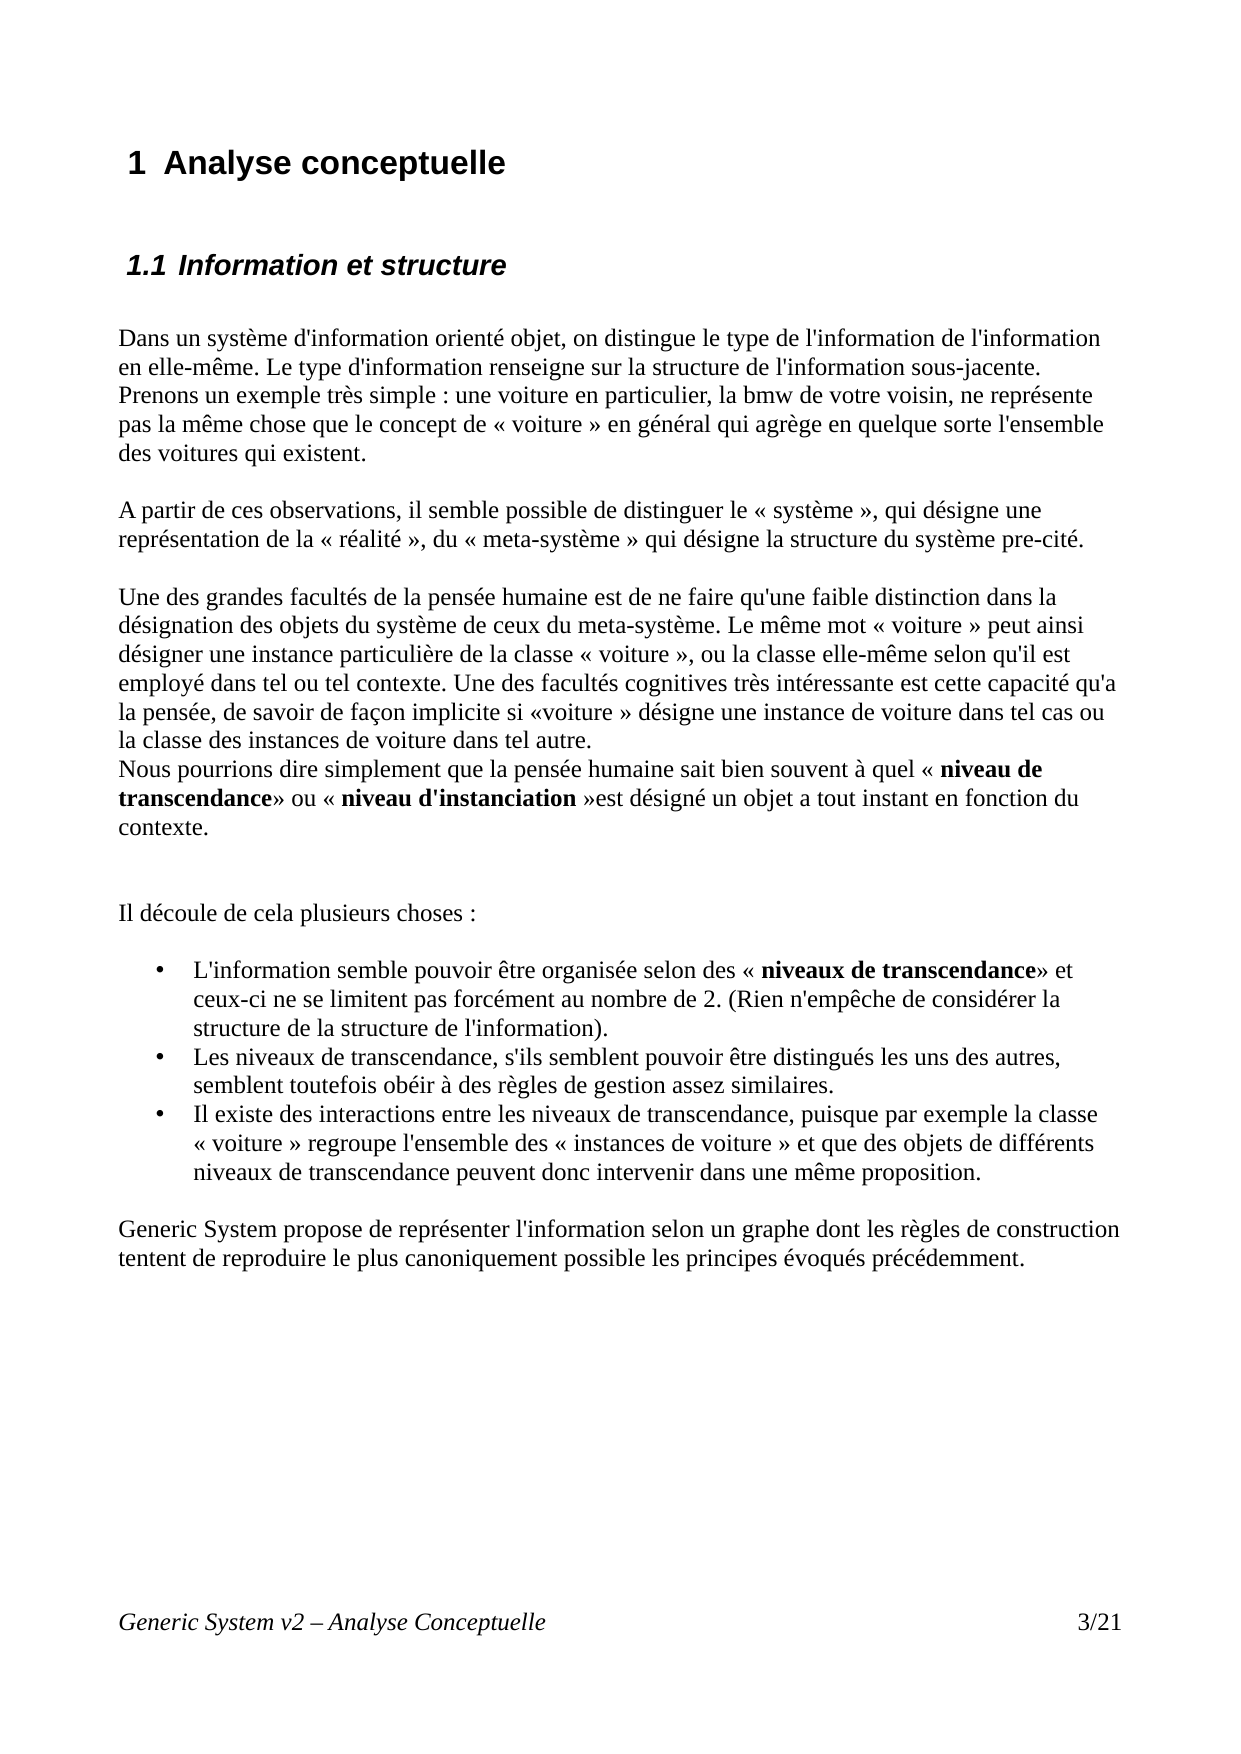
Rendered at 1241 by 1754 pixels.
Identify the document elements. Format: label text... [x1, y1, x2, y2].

subtitle Information et structure [118, 248, 1122, 282]
text Nous pourrions dire simplement que la pensée humaine sait bien souvent à quel « niveau de transcendance» ou « niveau d'instanciation »est désigné un objet a tout instant en fonction du contexte. [118, 754, 1122, 840]
text Il découle de cela plusieurs choses : [118, 898, 1122, 927]
text Prenons un exemple très simple : une voiture en particulier, la bmw de votre voisin, ne représente pas la même chose que le concept de « voiture » en général qui agrège en quelque sorte l'ensemble des voitures qui existent. [118, 380, 1122, 467]
subtitle Analyse conceptuelle [118, 143, 1122, 182]
text Dans un système d'information orienté objet, on distingue le type de l'information de l'information en elle-même. Le type d'information renseigne sur la structure de l'information sous-jacente. [118, 323, 1122, 380]
text Generic System propose de représenter l'information selon un graphe dont les règles de construction tentent de reproduire le plus canoniquement possible les principes évoqués précédemment. [118, 1214, 1122, 1272]
text Une des grandes facultés de la pensée humaine est de ne faire qu'une faible distinction dans la désignation des objets du système de ceux du meta-système. Le même mot « voiture » peut ainsi désigner une instance particulière de la classe « voiture », ou la classe elle-même selon qu'il est employé dans tel ou tel contexte. Une des facultés cognitives très intéressante est cette capacité qu'a la pensée, de savoir de façon implicite si «voiture » désigne une instance de voiture dans tel cas ou la classe des instances de voiture dans tel autre. [118, 582, 1122, 754]
list Il existe des interactions entre les niveaux de transcendance, puisque par exemple la classe « voiture » regroupe l'ensemble des « instances de voiture » et que des objets de différents niveaux de transcendance peuvent donc intervenir dans une même proposition. [156, 1099, 1122, 1185]
text A partir de ces observations, il semble possible de distinguer le « système », qui désigne une représentation de la « réalité », du « meta-système » qui désigne la structure du système pre-cité. [118, 495, 1122, 553]
list Les niveaux de transcendance, s'ils semblent pouvoir être distingués les uns des autres, semblent toutefois obéir à des règles de gestion assez similaires. [156, 1042, 1122, 1099]
list L'information semble pouvoir être organisée selon des « niveaux de transcendance» et ceux-ci ne se limitent pas forcément au nombre de 2. (Rien n'empêche de considérer la structure de la structure de l'information). [156, 955, 1122, 1042]
